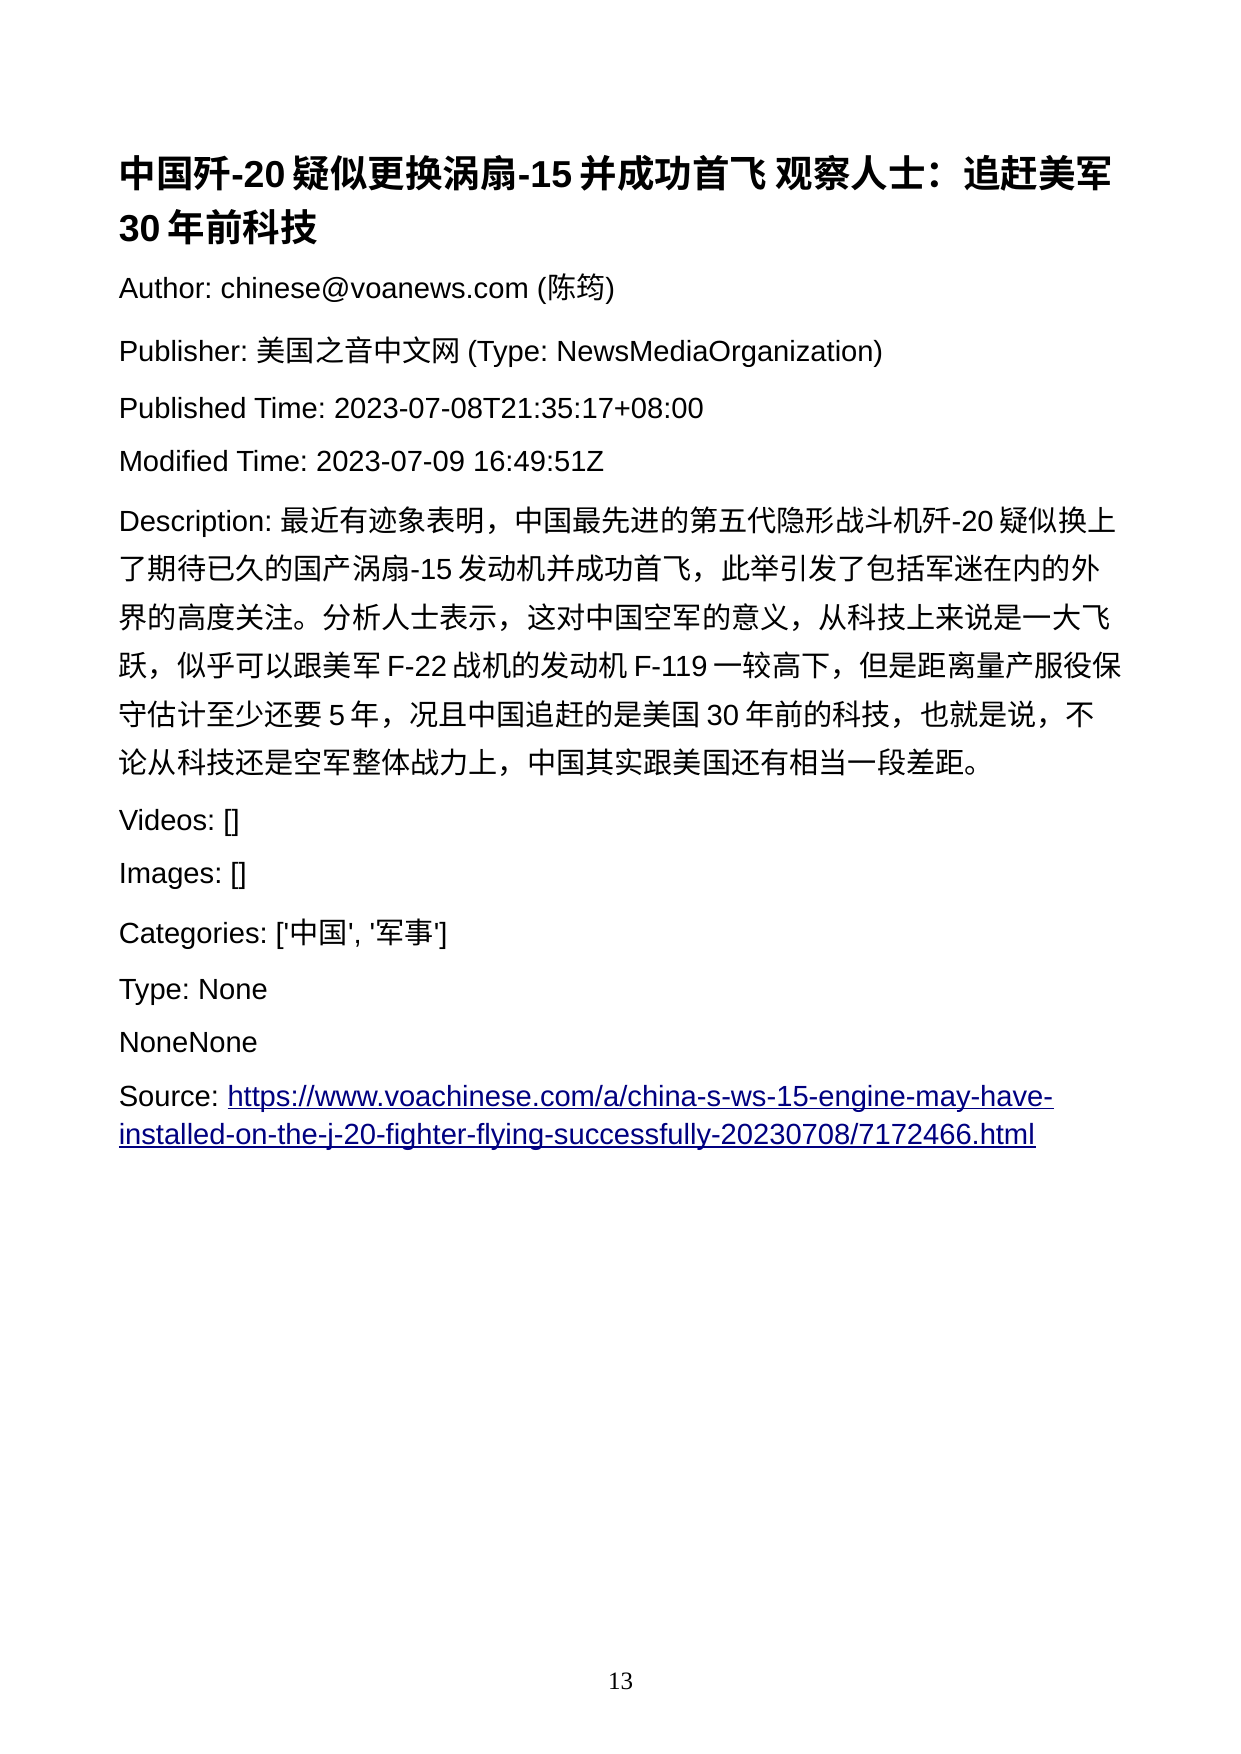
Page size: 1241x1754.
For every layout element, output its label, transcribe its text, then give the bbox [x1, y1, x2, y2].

text Videos: [] [118, 803, 1122, 836]
text Source: https://www.voachinese.com/a/china-s-ws-15-engine-may-have-installed-on-the-j-20-fighter-flying-successfully-20230708/7172466.html [118, 1078, 1122, 1151]
subtitle 中国歼-20疑似更换涡扇-15并成功首飞 观察人士：追赶美军30年前科技 [118, 143, 1122, 252]
text Author: chinese@voanews.com (陈筠) [118, 264, 1122, 307]
text Images: [] [118, 856, 1122, 889]
text Publisher: 美国之音中文网 (Type: NewsMediaOrganization) [118, 328, 1122, 370]
text Description: 最近有迹象表明，中国最先进的第五代隐形战斗机歼-20疑似换上了期待已久的国产涡扇-15发动机并成功首飞，此举引发了包括军迷在内的外界的高度关注。分析人士表示，这对中国空军的意义，从科技上来说是一大飞跃，似乎可以跟美军F-22战机的发动机F-119一较高下，但是距离量产服役保守估计至少还要5年，况且中国追赶的是美国30年前的科技，也就是说，不论从科技还是空军整体战力上，中国其实跟美国还有相当一段差距。 [118, 497, 1122, 782]
text Type: None [118, 972, 1122, 1006]
text Published Time: 2023-07-08T21:35:17+08:00 [118, 391, 1122, 424]
text Modified Time: 2023-07-09 16:49:51Z [118, 444, 1122, 477]
text NoneNone [118, 1025, 1122, 1059]
text Categories: ['中国', '军事'] [118, 909, 1122, 951]
